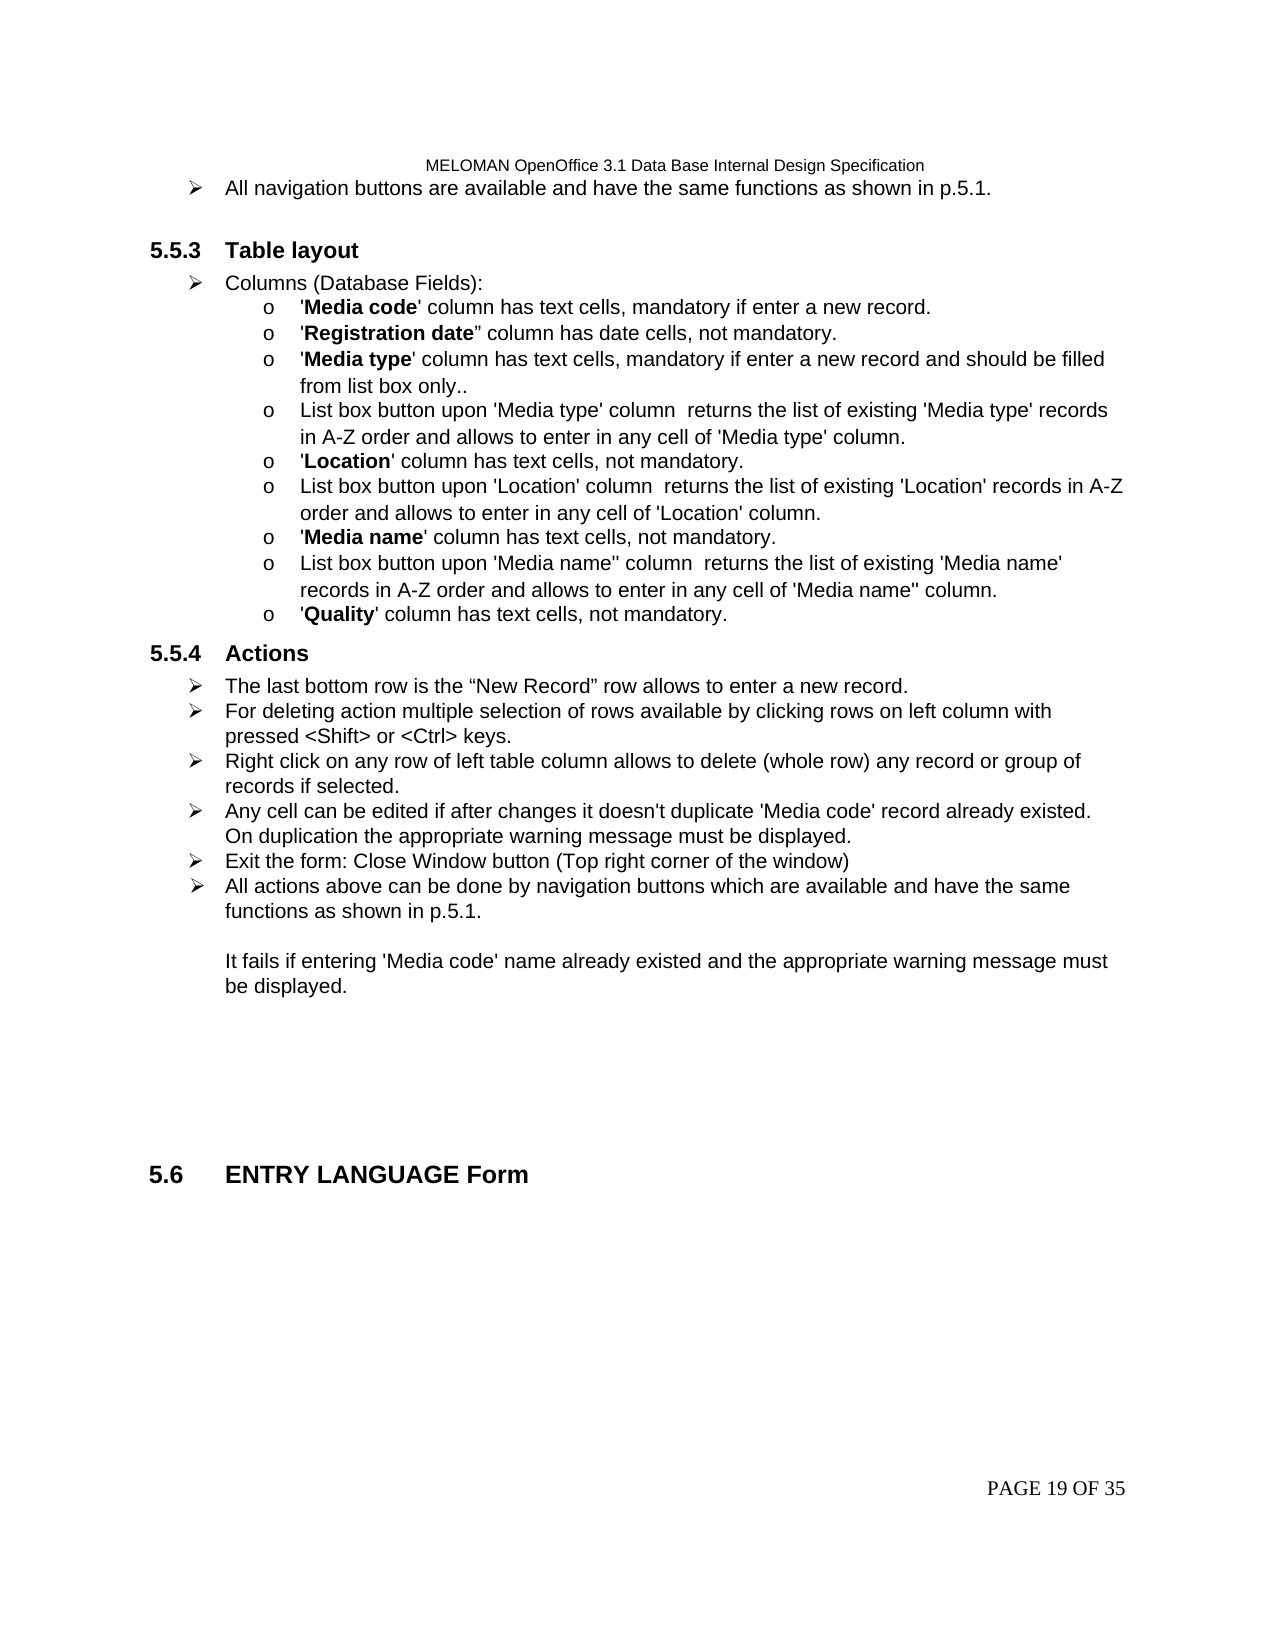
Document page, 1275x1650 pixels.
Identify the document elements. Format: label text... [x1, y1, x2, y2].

list Exit the form: Close Window button (Top right corner of the window) [187, 848, 1125, 873]
list List box button upon 'Media type' column returns the list of existing 'Media type' records in A-Z order and allows to enter in any cell of 'Media type' column. [262, 398, 1125, 448]
list All navigation buttons are available and have the same functions as shown in p.5.1. [187, 175, 1125, 200]
list 'Media code' column has text cells, mandatory if enter a new record. [262, 295, 1125, 321]
list 'Registration date” column has date cells, not mandatory. [262, 321, 1125, 347]
list 'Location' column has text cells, not mandatory. [262, 448, 1125, 474]
list For deleting action multiple selection of rows available by clicking rows on left column with pressed <Shift> or <Ctrl> keys. [187, 698, 1125, 748]
list The last bottom row is the “New Record” row allows to enter a new record. [187, 673, 1125, 698]
list 'Quality' column has text cells, not mandatory. [262, 602, 1125, 628]
list 'Media type' column has text cells, mandatory if enter a new record and should be filled from list box only.. [262, 347, 1125, 398]
text It fails if entering 'Media code' name already existed and the appropriate warning message must be displayed. [225, 948, 1125, 998]
subtitle Actions [150, 640, 1125, 666]
list List box button upon 'Location' column returns the list of existing 'Location' records in A-Z order and allows to enter in any cell of 'Location' column. [262, 474, 1125, 525]
list All actions above can be done by navigation buttons which are available and have the same functions as shown in p.5.1. [189, 873, 1125, 923]
list Any cell can be edited if after changes it doesn't duplicate 'Media code' record already existed. On duplication the appropriate warning message must be displayed. [187, 798, 1125, 848]
list List box button upon 'Media name'' column returns the list of existing 'Media name' records in A-Z order and allows to enter in any cell of 'Media name'' column. [262, 551, 1125, 602]
list 'Media name' column has text cells, not mandatory. [262, 525, 1125, 551]
subtitle Table layout [150, 237, 1125, 264]
list Right click on any row of left table column allows to delete (whole row) any record or group of records if selected. [187, 748, 1125, 798]
list Columns (Database Fields): [187, 270, 1125, 295]
subtitle ENTRY LANGUAGE Form [148, 1160, 1125, 1189]
